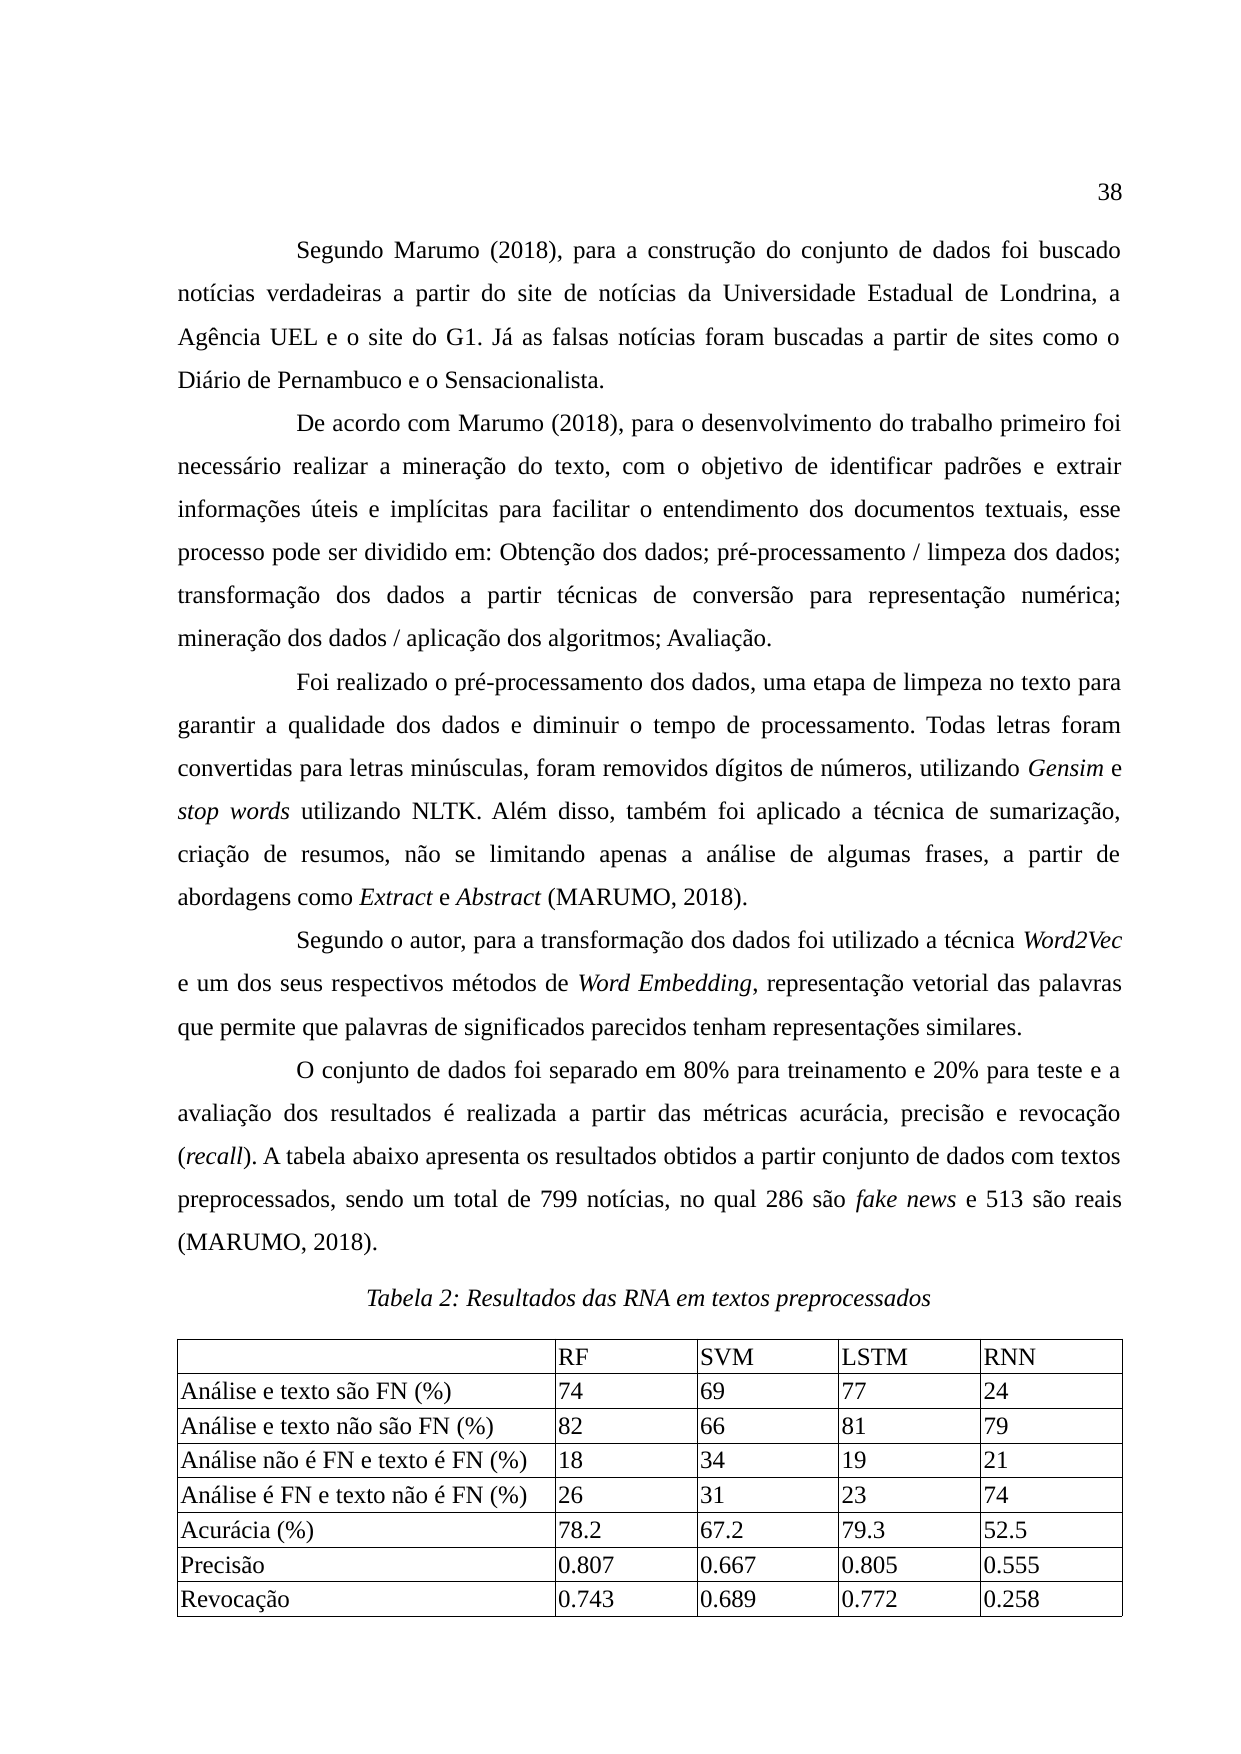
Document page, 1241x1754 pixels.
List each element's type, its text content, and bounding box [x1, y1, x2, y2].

table_cell 0.772 [839, 1582, 980, 1616]
table_cell 19 [839, 1444, 980, 1477]
table_cell 23 [839, 1478, 980, 1512]
table_cell 69 [698, 1374, 838, 1408]
table_cell 0.807 [556, 1548, 697, 1581]
table_cell 18 [556, 1444, 697, 1477]
table_cell 31 [698, 1478, 838, 1512]
text De acordo com Marumo (2018), para o desenvolvimento do trabalho primeiro foi necessário realizar a mineração do texto, com o objetivo de identificar padrões e extrair informações úteis e implícitas para facilitar o entendimento dos documentos textuais, esse processo pode ser dividido em: Obtenção dos dados; pré-processamento / limpeza dos dados; transformação dos dados a partir técnicas de conversão para representação numérica; mineração dos dados / aplicação dos algoritmos; Avaliação. [177, 408, 1122, 652]
table_header RNN [981, 1340, 1122, 1373]
table_cell 77 [839, 1374, 980, 1408]
table_cell 0.555 [981, 1548, 1122, 1581]
table_cell Análise e texto não são FN (%) [178, 1409, 555, 1443]
text Tabela 2: Resultados das RNA em textos preprocessados [177, 1283, 1122, 1312]
table_cell Acurácia (%) [178, 1513, 555, 1547]
table_cell 78.2 [556, 1513, 697, 1547]
text Segundo o autor, para a transformação dos dados foi utilizado a técnica Word2Vec e um dos seus respectivos métodos de Word Embedding, representação vetorial das palavras que permite que palavras de significados parecidos tenham representações similares. [177, 925, 1122, 1040]
table_header RF [556, 1340, 697, 1373]
table_cell 0.805 [839, 1548, 980, 1581]
table_cell 74 [981, 1478, 1122, 1512]
table_header SVM [698, 1340, 838, 1373]
text O conjunto de dados foi separado em 80% para treinamento e 20% para teste e a avaliação dos resultados é realizada a partir das métricas acurácia, precisão e revocação (recall). A tabela abaixo apresenta os resultados obtidos a partir conjunto de dados com textos preprocessados, sendo um total de 799 notícias, no qual 286 são fake news e 513 são reais (MARUMO, 2018). [177, 1055, 1122, 1256]
table_cell 74 [556, 1374, 697, 1408]
table_cell 79.3 [839, 1513, 980, 1547]
text Foi realizado o pré-processamento dos dados, uma etapa de limpeza no texto para garantir a qualidade dos dados e diminuir o tempo de processamento. Todas letras foram convertidas para letras minúsculas, foram removidos dígitos de números, utilizando Gensim e stop words utilizando NLTK. Além disso, também foi aplicado a técnica de sumarização, criação de resumos, não se limitando apenas a análise de algumas frases, a partir de abordagens como Extract e Abstract (MARUMO, 2018). [177, 667, 1122, 911]
table_cell 0.667 [698, 1548, 838, 1581]
table_cell Revocação [178, 1582, 555, 1616]
table_cell Precisão [178, 1548, 555, 1581]
table_cell 81 [839, 1409, 980, 1443]
table_cell 79 [981, 1409, 1122, 1443]
table_cell Análise e texto são FN (%) [178, 1374, 555, 1408]
table_cell 34 [698, 1444, 838, 1477]
table_cell 21 [981, 1444, 1122, 1477]
table_cell 67.2 [698, 1513, 838, 1547]
table_cell 24 [981, 1374, 1122, 1408]
table_cell 0.743 [556, 1582, 697, 1616]
table_cell 66 [698, 1409, 838, 1443]
table_cell Análise é FN e texto não é FN (%) [178, 1478, 555, 1512]
table_cell 0.689 [698, 1582, 838, 1616]
table_cell 0.258 [981, 1582, 1122, 1616]
table_header LSTM [839, 1340, 980, 1373]
text Segundo Marumo (2018), para a construção do conjunto de dados foi buscado notícias verdadeiras a partir do site de notícias da Universidade Estadual de Londrina, a Agência UEL e o site do G1. Já as falsas notícias foram buscadas a partir de sites como o Diário de Pernambuco e o Sensacionalista. [177, 235, 1122, 393]
table_cell 52.5 [981, 1513, 1122, 1547]
table_cell 26 [556, 1478, 697, 1512]
table_cell Análise não é FN e texto é FN (%) [178, 1444, 555, 1477]
table_header [178, 1340, 555, 1373]
table_cell 82 [556, 1409, 697, 1443]
